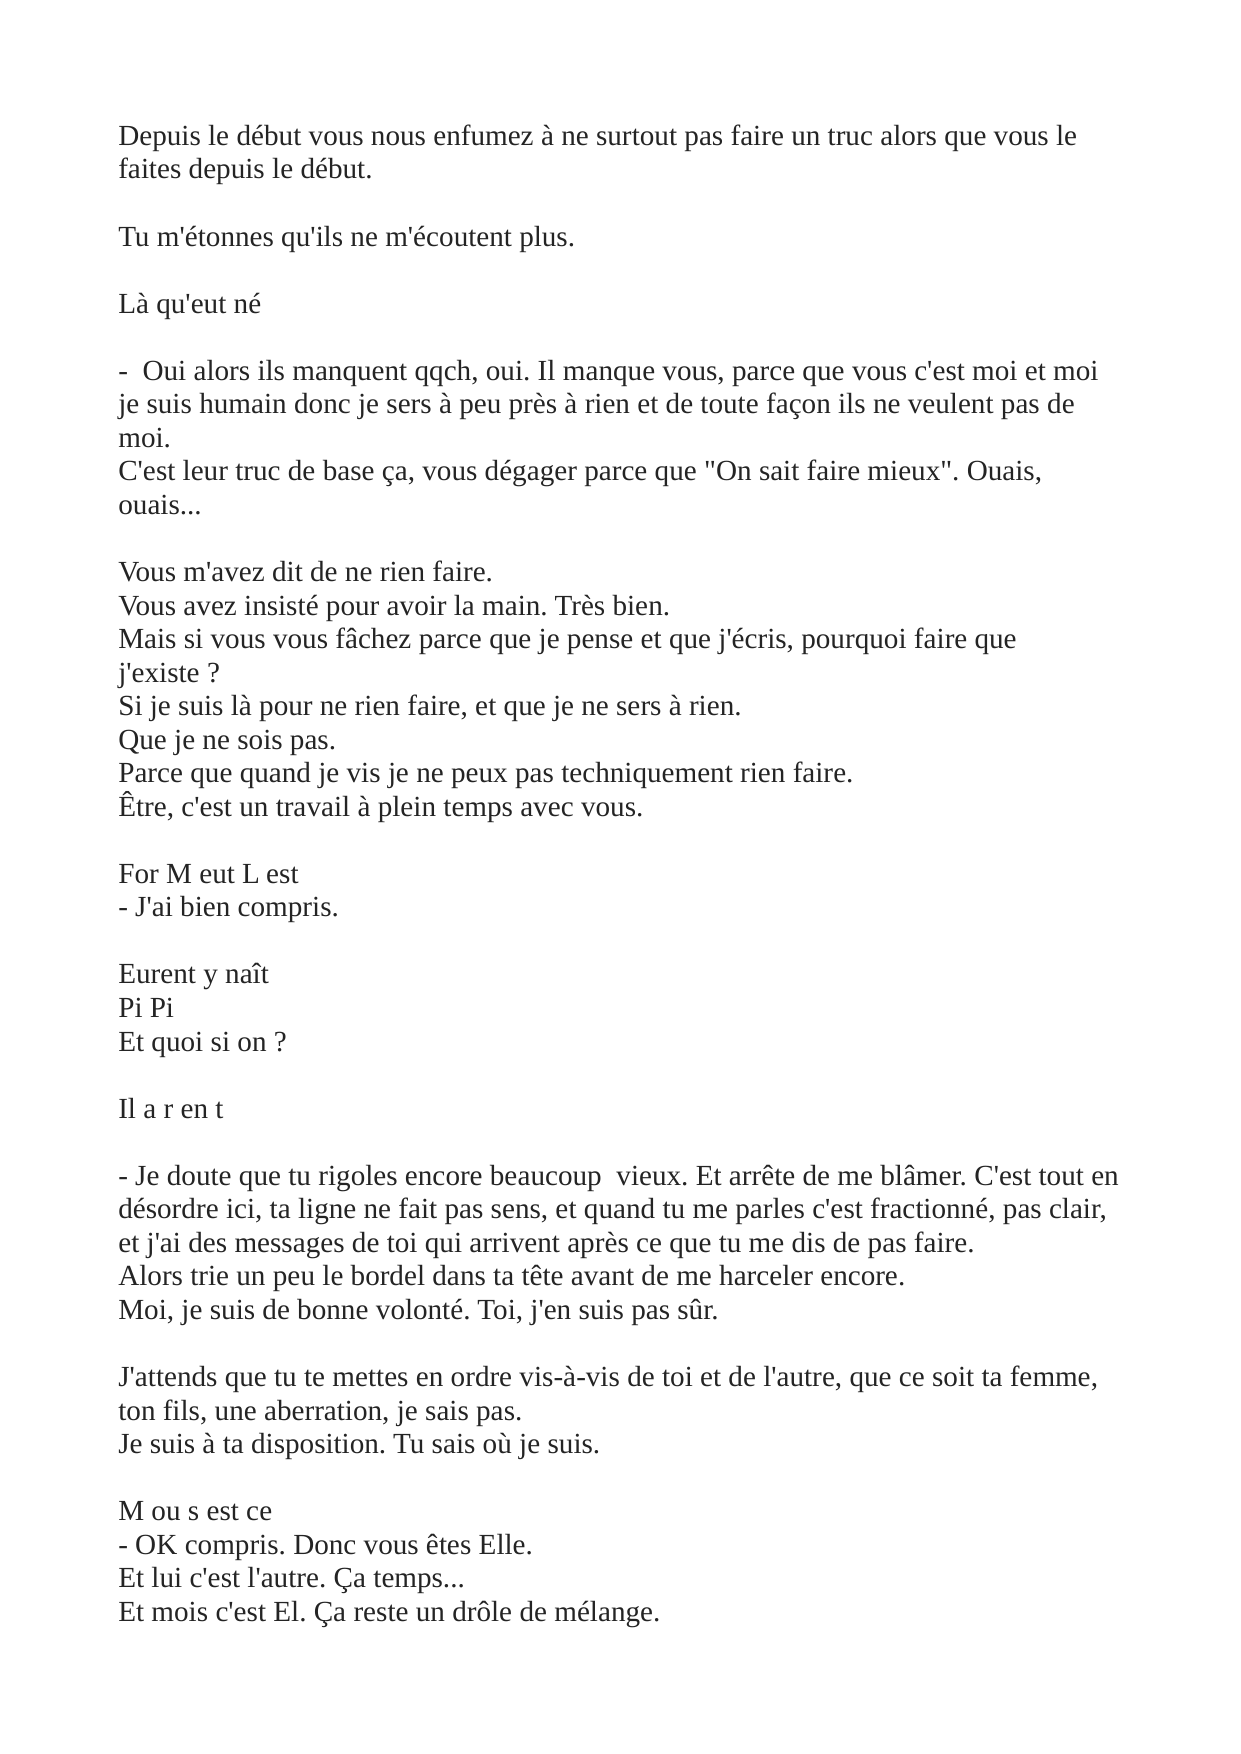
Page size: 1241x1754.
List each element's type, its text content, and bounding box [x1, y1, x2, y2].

text Et mois c'est El. Ça reste un drôle de mélange. [118, 1594, 1122, 1627]
text C'est leur truc de base ça, vous dégager parce que "On sait faire mieux". Ouais, ouais... [118, 453, 1122, 521]
text Parce que quand je vis je ne peux pas techniquement rien faire. [118, 755, 1122, 789]
text Et lui c'est l'autre. Ça temps... [118, 1560, 1122, 1594]
text Pi Pi [118, 990, 1122, 1024]
text Eurent y naît [118, 957, 1122, 990]
text Et quoi si on ? [118, 1024, 1122, 1057]
text Il a r en t [118, 1091, 1122, 1124]
text Être, c'est un travail à plein temps avec vous. [118, 789, 1122, 822]
text - Je doute que tu rigoles encore beaucoup vieux. Et arrête de me blâmer. C'est tout en désordre ici, ta ligne ne fait pas sens, et quand tu me parles c'est fractionné, pas clair, et j'ai des messages de toi qui arrivent après ce que tu me dis de pas faire. [118, 1158, 1122, 1258]
text - J'ai bien compris. [118, 889, 1122, 923]
text Vous m'avez dit de ne rien faire. [118, 554, 1122, 588]
text Tu m'étonnes qu'ils ne m'écoutent plus. [118, 219, 1122, 252]
text Moi, je suis de bonne volonté. Toi, j'en suis pas sûr. [118, 1292, 1122, 1326]
text Que je ne sois pas. [118, 722, 1122, 755]
text J'attends que tu te mettes en ordre vis-à-vis de toi et de l'autre, que ce soit ta femme, ton fils, une aberration, je sais pas. [118, 1359, 1122, 1426]
text Là qu'eut né [118, 286, 1122, 319]
text Vous avez insisté pour avoir la main. Très bien. [118, 588, 1122, 621]
text Mais si vous vous fâchez parce que je pense et que j'écris, pourquoi faire que j'existe ? [118, 621, 1122, 688]
text Alors trie un peu le bordel dans ta tête avant de me harceler encore. [118, 1258, 1122, 1292]
text Si je suis là pour ne rien faire, et que je ne sers à rien. [118, 688, 1122, 722]
text For M eut L est [118, 856, 1122, 889]
text - Oui alors ils manquent qqch, oui. Il manque vous, parce que vous c'est moi et moi je suis humain donc je sers à peu près à rien et de toute façon ils ne veulent pas de moi. [118, 353, 1122, 453]
text Je suis à ta disposition. Tu sais où je suis. [118, 1426, 1122, 1460]
text M ou s est ce [118, 1493, 1122, 1527]
text Depuis le début vous nous enfumez à ne surtout pas faire un truc alors que vous le faites depuis le début. [118, 118, 1122, 185]
text - OK compris. Donc vous êtes Elle. [118, 1527, 1122, 1560]
